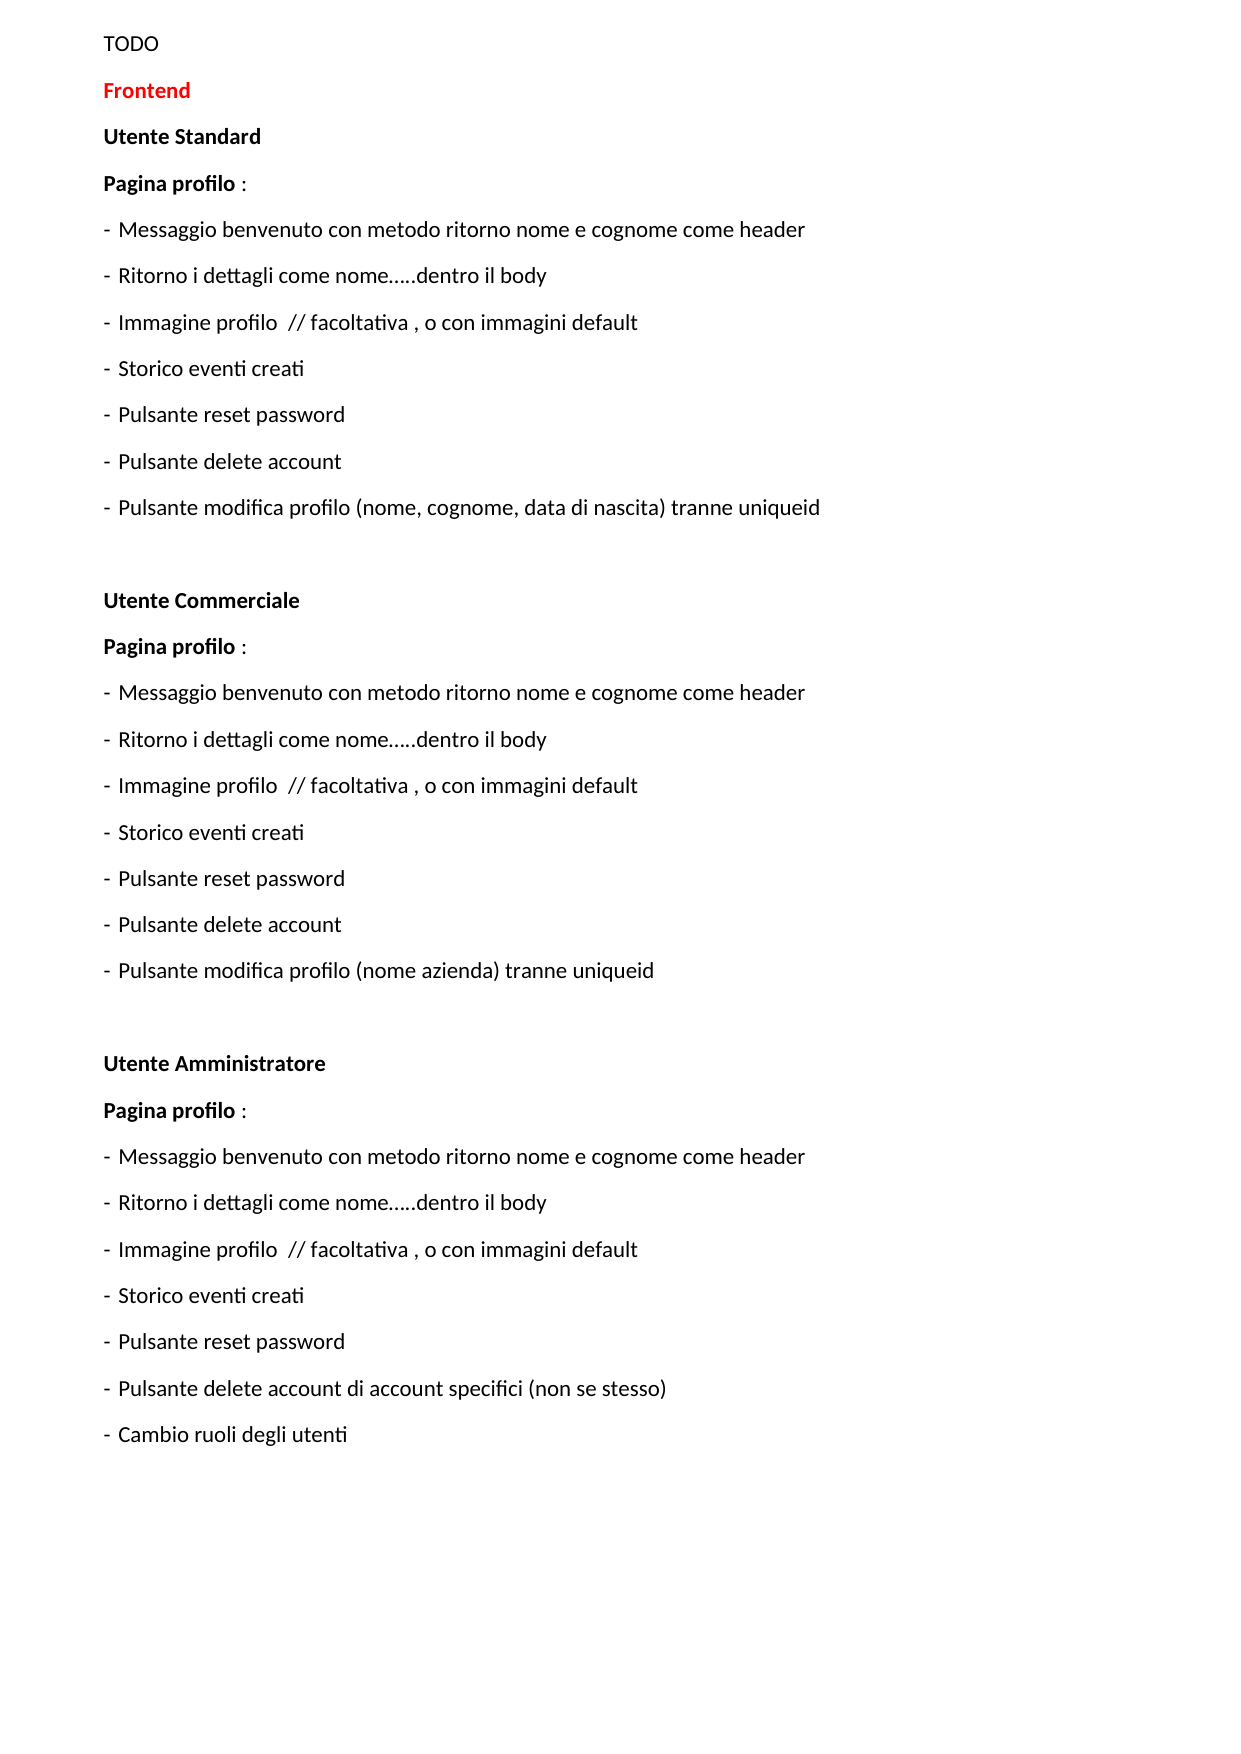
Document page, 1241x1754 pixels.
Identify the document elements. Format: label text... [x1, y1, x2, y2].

text TODO [103, 29, 1122, 58]
list Pulsante reset password [103, 1327, 1122, 1356]
list Ritorno i dettagli come nome…..dentro il body [103, 1188, 1122, 1216]
list Immagine profilo // facoltativa , o con immagini default [103, 308, 1122, 336]
list Storico eventi creati [103, 1281, 1122, 1309]
list Pulsante delete account [103, 447, 1122, 475]
list Messaggio benvenuto con metodo ritorno nome e cognome come header [103, 678, 1122, 707]
list Pulsante reset password [103, 864, 1122, 892]
list Pulsante reset password [103, 400, 1122, 428]
text Utente Commerciale [103, 586, 1122, 614]
list Pulsante delete account [103, 910, 1122, 938]
list Pulsante delete account di account specifici (non se stesso) [103, 1374, 1122, 1402]
list Storico eventi creati [103, 818, 1122, 846]
list Pulsante modifica profilo (nome, cognome, data di nascita) tranne uniqueid [103, 493, 1122, 521]
text Pagina profilo : [103, 632, 1122, 660]
list Immagine profilo // facoltativa , o con immagini default [103, 1235, 1122, 1263]
text Utente Standard [103, 122, 1122, 150]
list Immagine profilo // facoltativa , o con immagini default [103, 771, 1122, 799]
text Frontend [103, 76, 1122, 104]
list Ritorno i dettagli come nome…..dentro il body [103, 261, 1122, 289]
list Messaggio benvenuto con metodo ritorno nome e cognome come header [103, 1142, 1122, 1170]
list Storico eventi creati [103, 354, 1122, 382]
list Messaggio benvenuto con metodo ritorno nome e cognome come header [103, 215, 1122, 243]
list Ritorno i dettagli come nome…..dentro il body [103, 725, 1122, 753]
list Cambio ruoli degli utenti [103, 1420, 1122, 1448]
text Pagina profilo : [103, 169, 1122, 197]
text Utente Amministratore [103, 1049, 1122, 1077]
text Pagina profilo : [103, 1096, 1122, 1124]
list Pulsante modifica profilo (nome azienda) tranne uniqueid [103, 957, 1122, 985]
